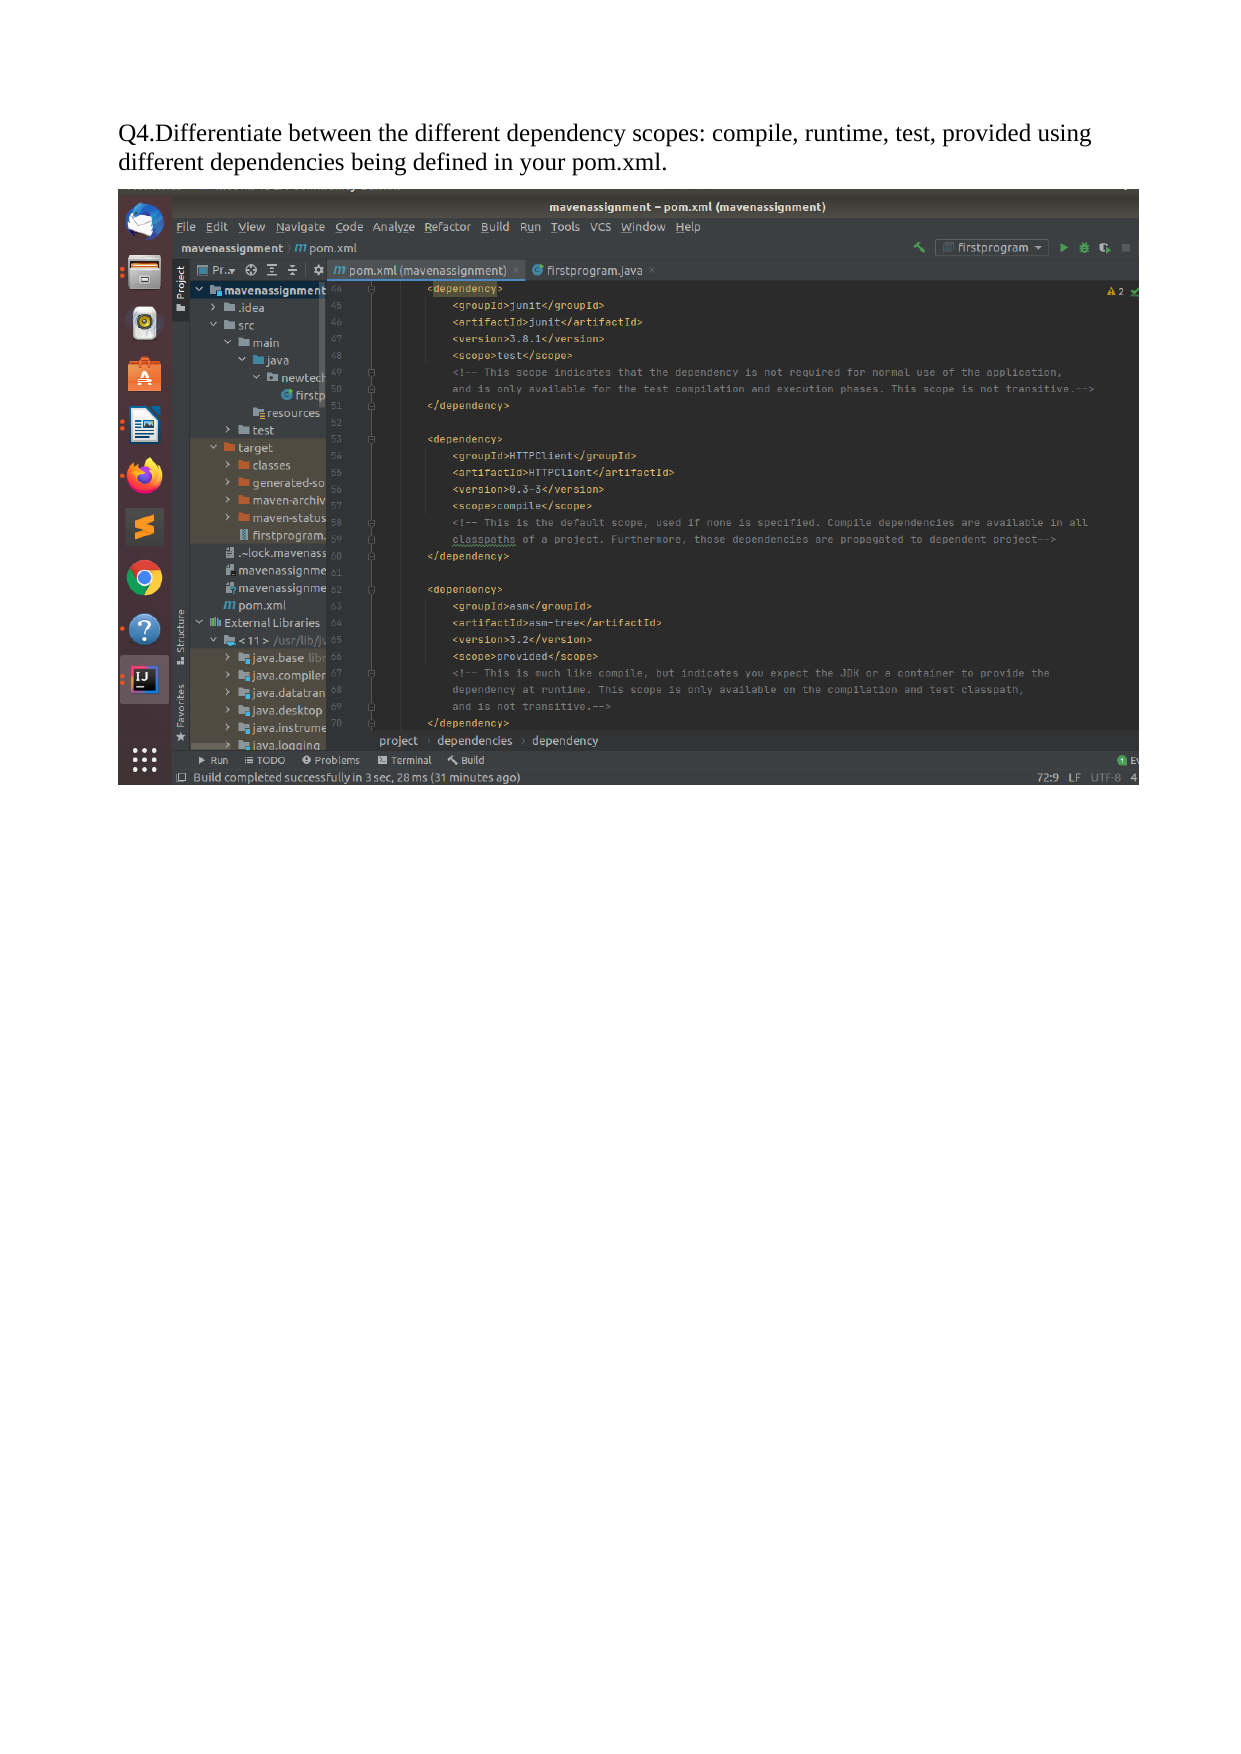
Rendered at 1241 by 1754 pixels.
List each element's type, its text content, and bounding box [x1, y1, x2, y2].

picture [118, 189, 1139, 785]
text Q4.Differentiate between the different dependency scopes: compile, runtime, test, provided using different dependencies being defined in your pom.xml. [118, 118, 1122, 176]
